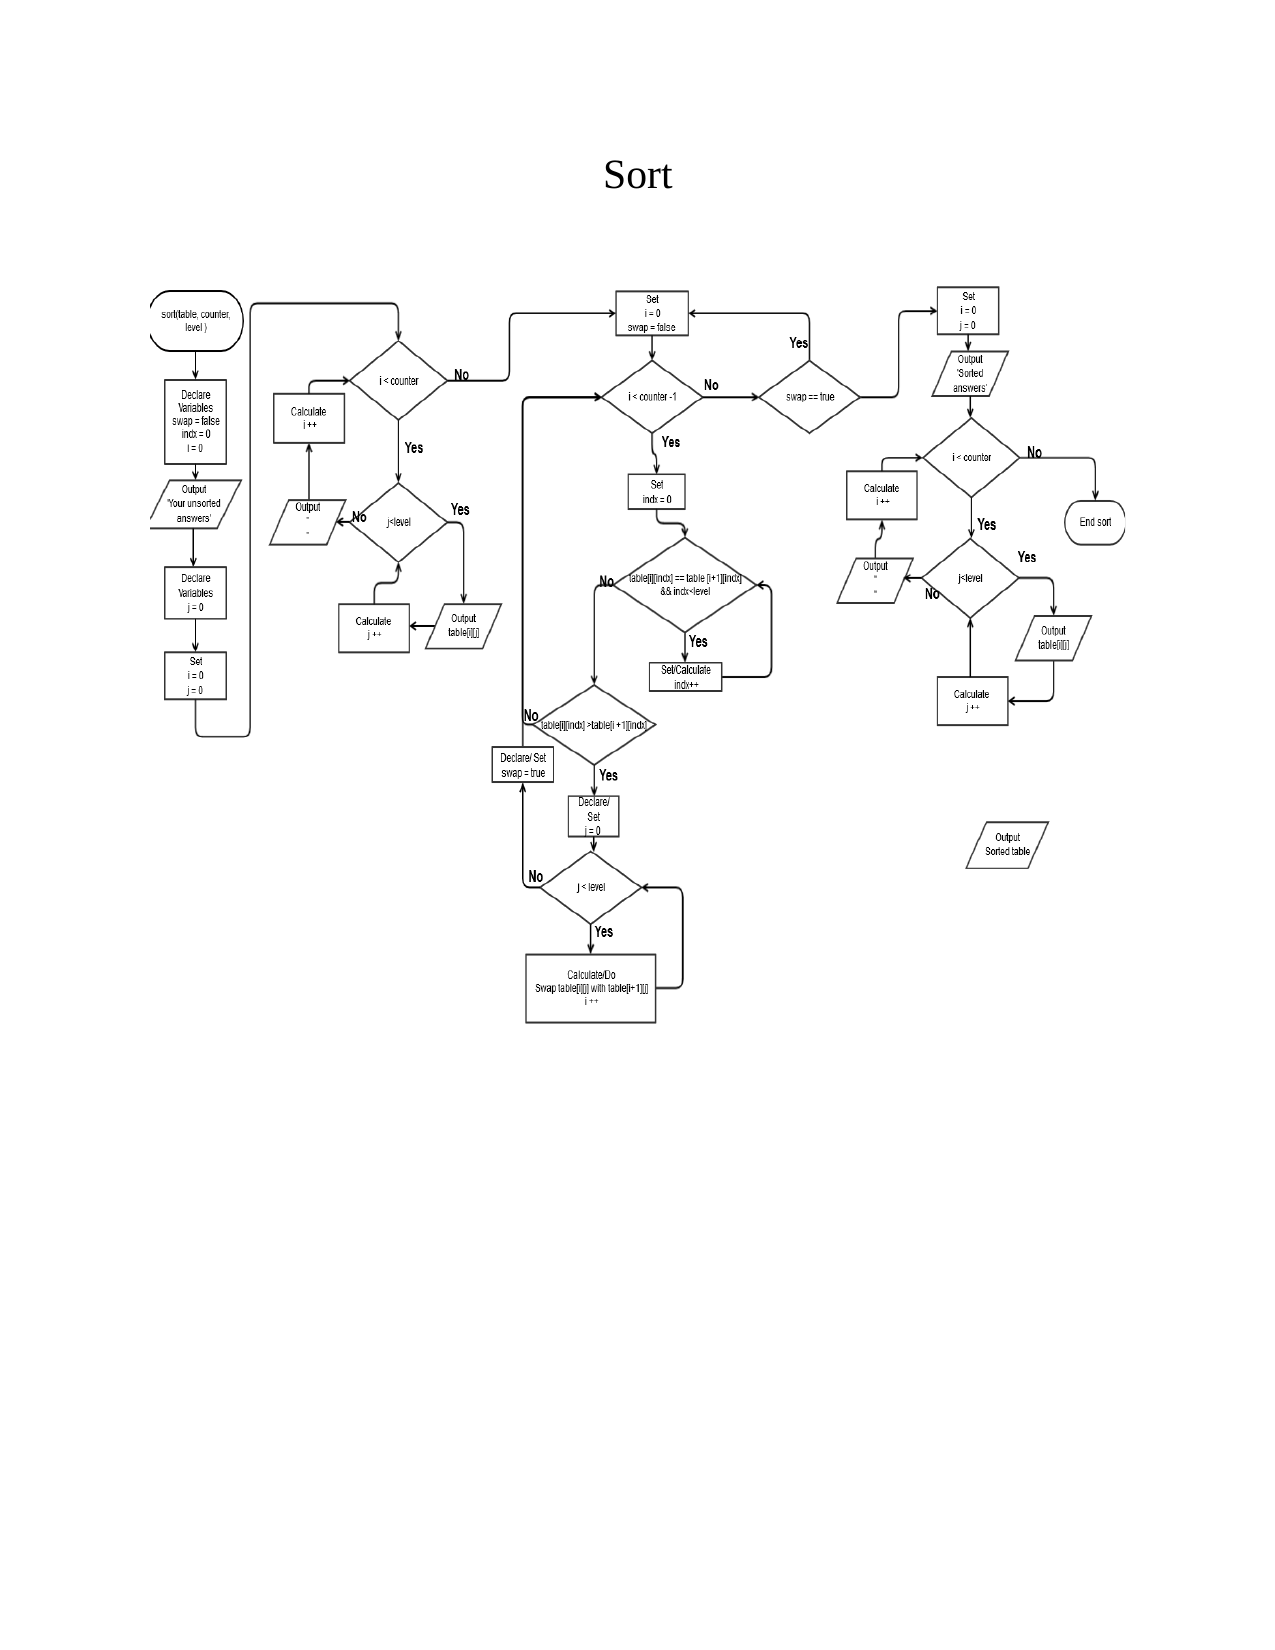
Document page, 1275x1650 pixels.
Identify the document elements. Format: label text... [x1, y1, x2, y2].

text Sort [150, 150, 1125, 198]
